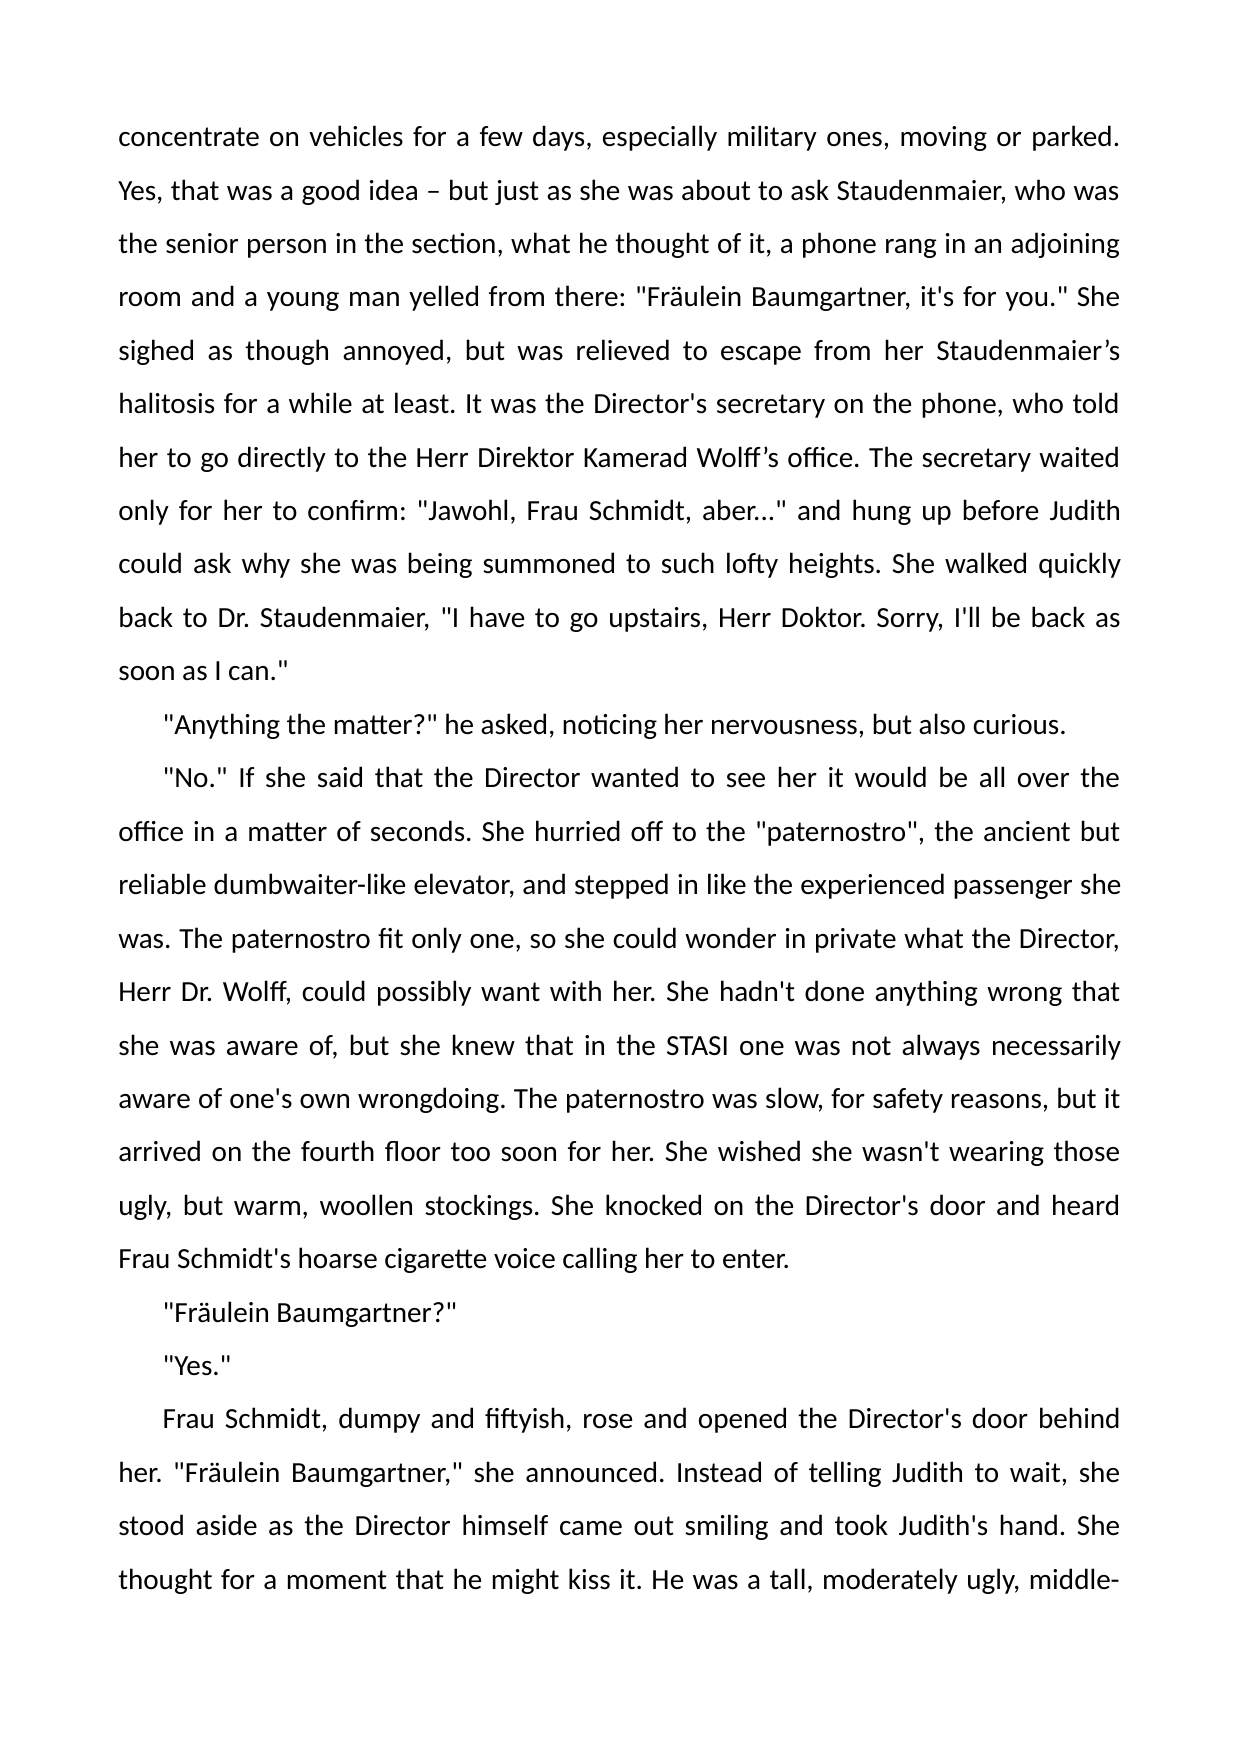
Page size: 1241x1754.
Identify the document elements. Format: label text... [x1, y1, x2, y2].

text concentrate on vehicles for a few days, especially military ones, moving or parked. Yes, that was a good idea – but just as she was about to ask Staudenmaier, who was the senior person in the section, what he thought of it, a phone rang in an adjoining room and a young man yelled from there: "Fräulein Baumgartner, it's for you." She sighed as though annoyed, but was relieved to escape from her Staudenmaier’s halitosis for a while at least. It was the Director's secretary on the phone, who told her to go directly to the Herr Direktor Kamerad Wolff’s office. The secretary waited only for her to confirm: "Jawohl, Frau Schmidt, aber..." and hung up before Judith could ask why she was being summoned to such lofty heights. She walked quickly back to Dr. Staudenmaier, "I have to go upstairs, Herr Doktor. Sorry, I'll be back as soon as I can." [118, 118, 1122, 688]
text "Fräulein Baumgartner?" [118, 1294, 1122, 1329]
text "Anything the matter?" he asked, noticing her nervousness, but also curious. [118, 706, 1122, 742]
text "No." If she said that the Director wanted to see her it would be all over the office in a matter of seconds. She hurried off to the "paternostro", the ancient but reliable dumbwaiter-like elevator, and stepped in like the experienced passenger she was. The paternostro fit only one, so she could wonder in private what the Director, Herr Dr. Wolff, could possibly want with her. She hadn't done anything wrong that she was aware of, but she knew that in the STASI one was not always necessarily aware of one's own wrongdoing. The paternostro was slow, for safety reasons, but it arrived on the fourth floor too soon for her. She wished she wasn't wearing those ugly, but warm, woollen stockings. She knocked on the Director's door and heard Frau Schmidt's hoarse cigarette voice calling her to enter. [118, 759, 1122, 1276]
text Frau Schmidt, dumpy and fiftyish, rose and opened the Director's door behind her. "Fräulein Baumgartner," she announced. Instead of telling Judith to wait, she stood aside as the Director himself came out smiling and took Judith's hand. She thought for a moment that he might kiss it. He was a tall, moderately ugly, middle- [118, 1401, 1122, 1597]
text "Yes." [118, 1347, 1122, 1383]
